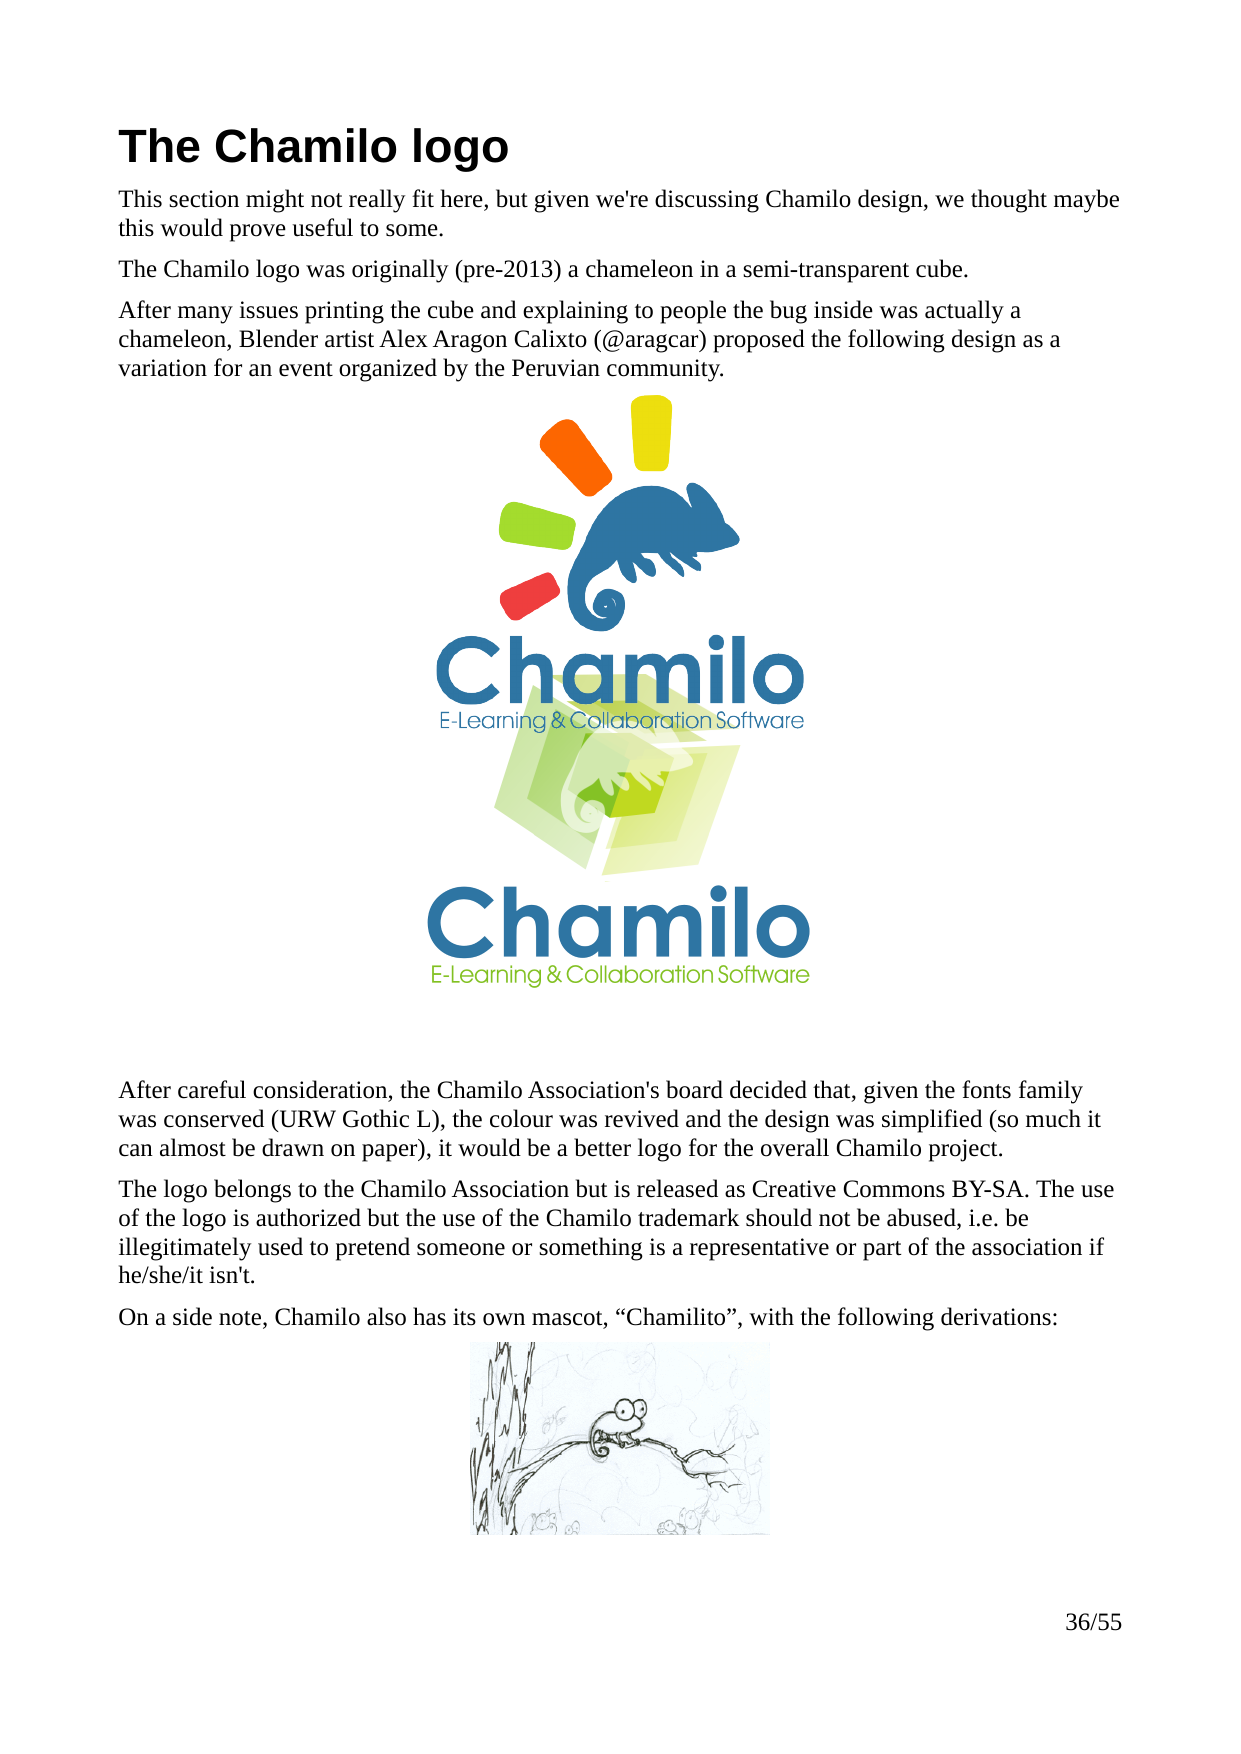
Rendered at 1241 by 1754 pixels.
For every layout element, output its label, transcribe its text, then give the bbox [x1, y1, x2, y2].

picture [420, 395, 820, 1035]
text After careful consideration, the Chamilo Association's board decided that, given the fonts family was conserved (URW Gothic L), the colour was revived and the design was simplified (so much it can almost be drawn on paper), it would be a better logo for the overall Chamilo project. [118, 1075, 1122, 1162]
text On a side note, Chamilo also has its own mascot, “Chamilito”, with the following derivations: [118, 1302, 1122, 1330]
text The logo belongs to the Chamilo Association but is released as Creative Commons BY-SA. The use of the logo is authorized but the use of the Chamilo trademark should not be abused, i.e. be illegitimately used to pretend someone or something is a representative or part of the association if he/she/it isn't. [118, 1174, 1122, 1289]
subtitle The Chamilo logo [118, 118, 1122, 172]
text After many issues printing the cube and explaining to people the bug inside was actually a chameleon, Blender artist Alex Aragon Calixto (@aragcar) proposed the following design as a variation for an event organized by the Peruvian community. [118, 296, 1122, 382]
text This section might not really fit here, but given we're discussing Chamilo design, we thought maybe this would prove useful to some. [118, 184, 1122, 242]
picture [470, 1342, 770, 1535]
text The Chamilo logo was originally (pre-2013) a chameleon in a semi-transparent cube. [118, 254, 1122, 283]
